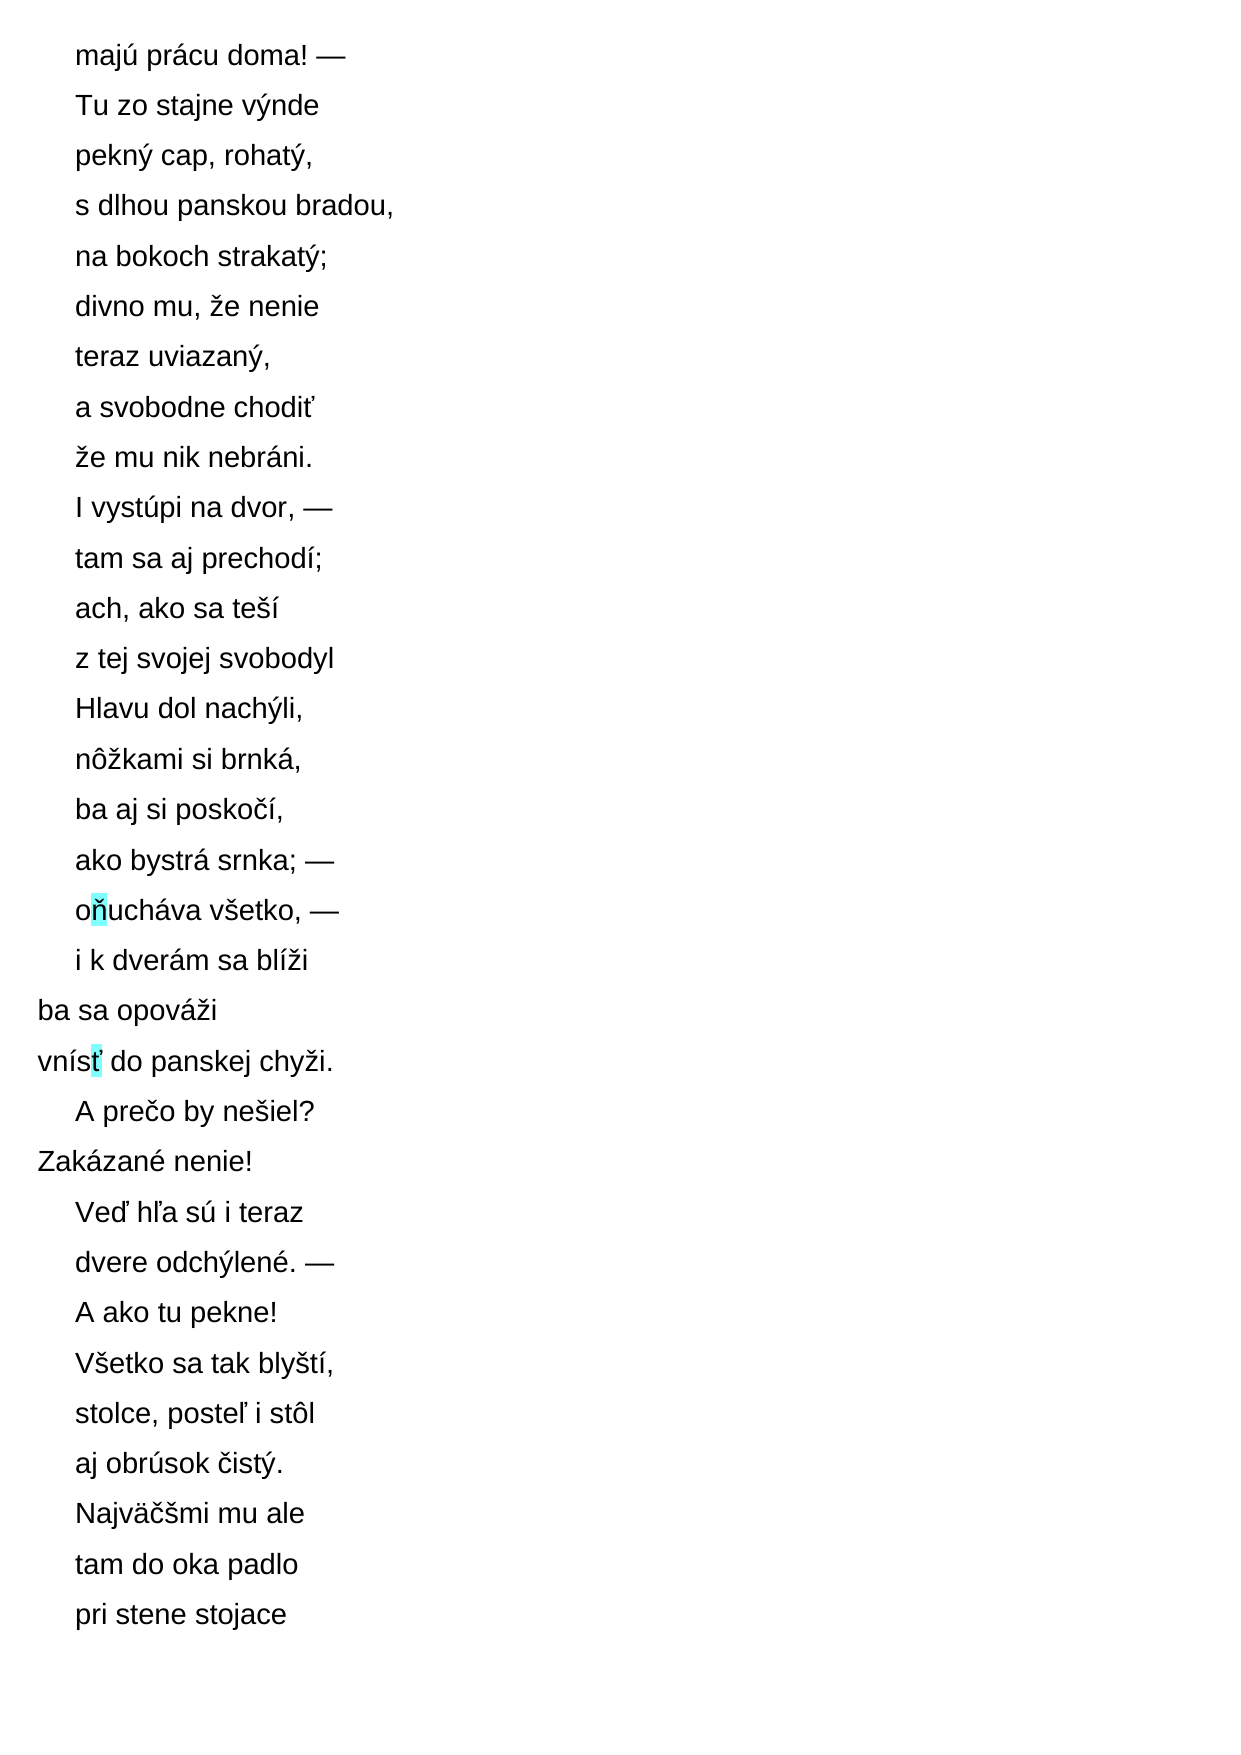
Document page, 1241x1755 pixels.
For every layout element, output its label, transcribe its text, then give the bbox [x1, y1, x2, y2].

text tam sa aj prechodí; [37, 541, 1130, 574]
text i k dverám sa blíži [37, 943, 1130, 977]
text Hlavu dol nachýli, [37, 692, 1130, 725]
text že mu nik nebráni. [37, 440, 1130, 473]
text Zakázané nenie! [37, 1144, 1130, 1178]
text tam do oka padlo [37, 1547, 1130, 1580]
text nôžkami si brnká, [37, 742, 1130, 775]
text A prečo by nešiel? [37, 1094, 1130, 1128]
text Všetko sa tak blyští, [37, 1346, 1130, 1379]
text I vystúpi na dvor, — [37, 490, 1130, 524]
text oňucháva všetko, — [37, 893, 1130, 926]
text A ako tu pekne! [37, 1295, 1130, 1329]
text pekný cap, rohatý, [37, 138, 1130, 172]
text ba sa opováži [37, 993, 1130, 1027]
text Veď hľa sú i teraz [37, 1195, 1130, 1228]
text majú prácu doma! — [37, 37, 1130, 71]
text stolce, posteľ i stôl [37, 1396, 1130, 1429]
text pri stene stojace [37, 1597, 1130, 1631]
text teraz uviazaný, [37, 339, 1130, 373]
text ach, ako sa teší [37, 591, 1130, 624]
text ako bystrá srnka; — [37, 842, 1130, 876]
text Tu zo stajne výnde [37, 88, 1130, 121]
text vnísť do panskej chyži. [37, 1044, 1130, 1077]
text aj obrúsok čistý. [37, 1446, 1130, 1480]
text s dlhou panskou bradou, [37, 188, 1130, 222]
text ba aj si poskočí, [37, 792, 1130, 826]
text Najväčšmi mu ale [37, 1497, 1130, 1530]
text dvere odchýlené. — [37, 1245, 1130, 1278]
text na bokoch strakatý; [37, 239, 1130, 272]
text divno mu, že nenie [37, 289, 1130, 323]
text a svobodne chodiť [37, 390, 1130, 423]
text z tej svojej svobodyl [37, 641, 1130, 675]
